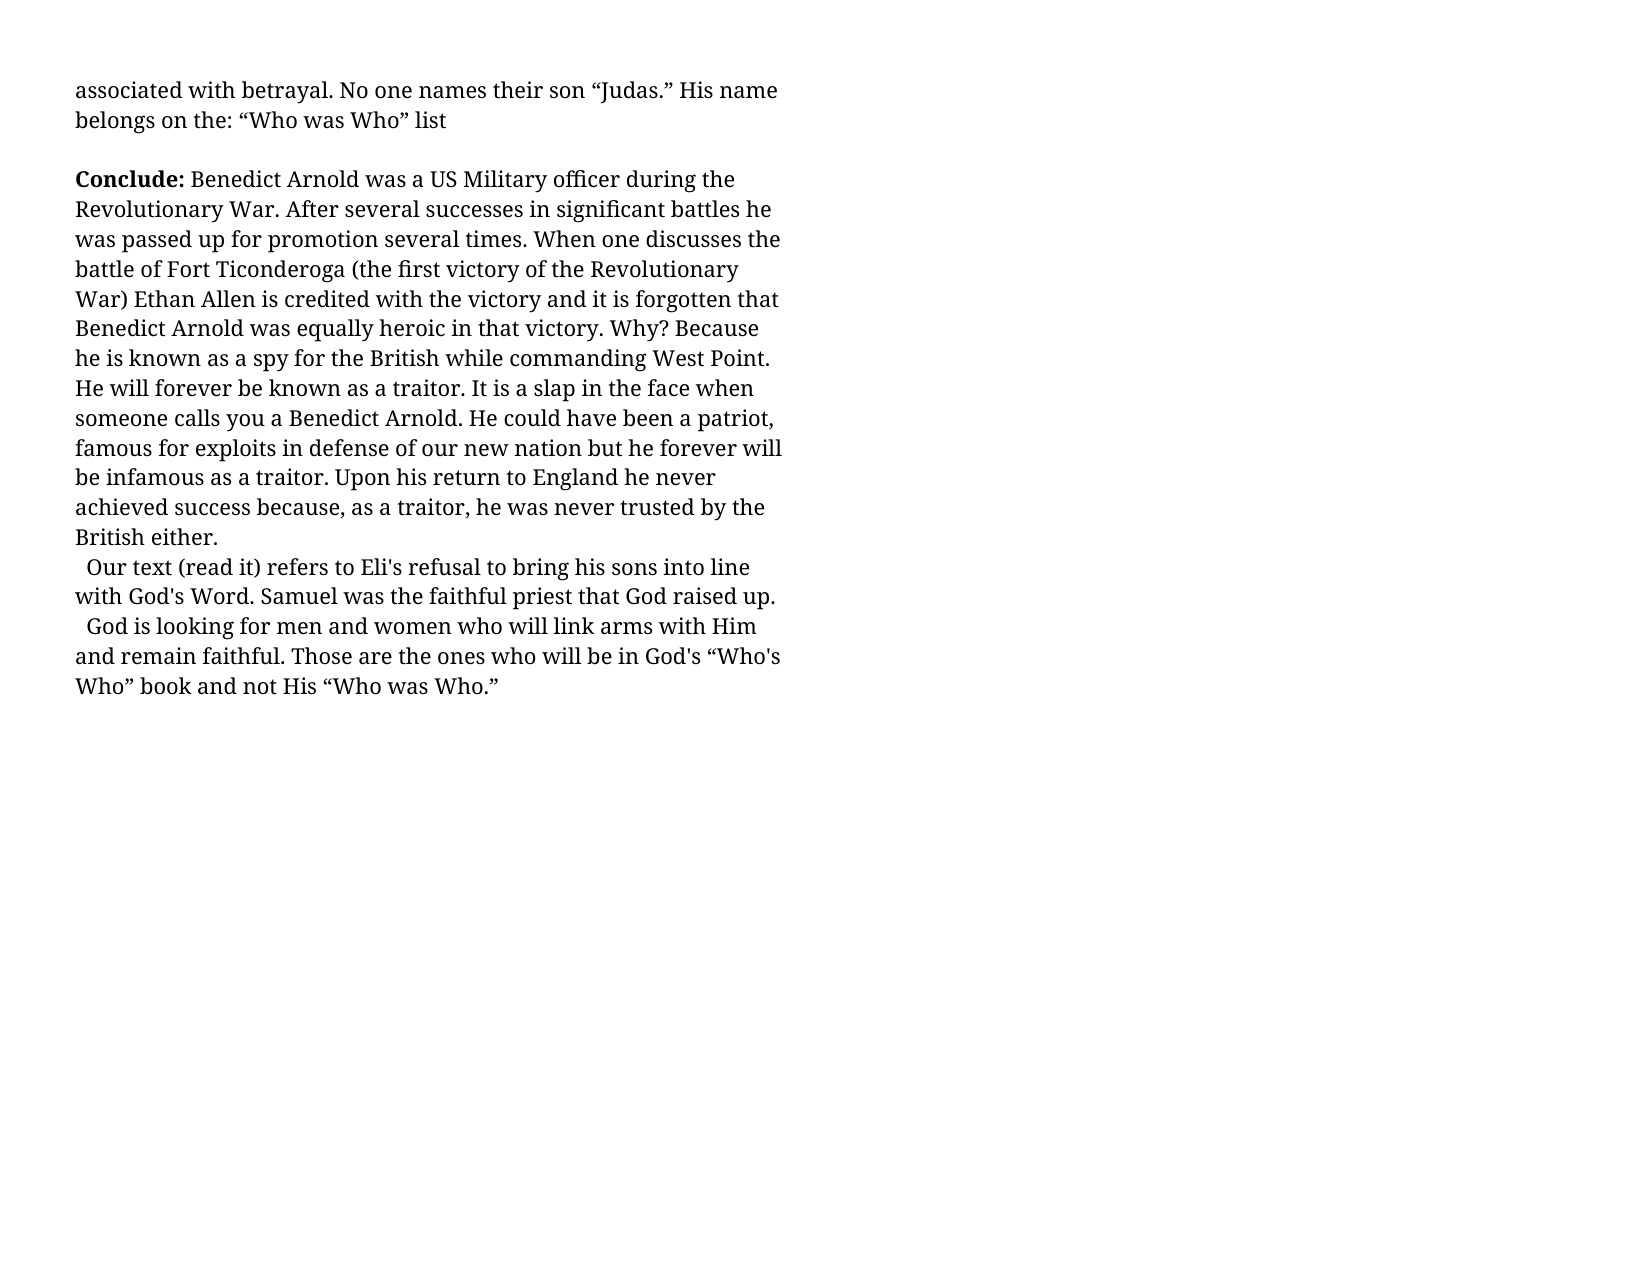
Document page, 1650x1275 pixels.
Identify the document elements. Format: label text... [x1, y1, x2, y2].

text God is looking for men and women who will link arms with Him and remain faithful. Those are the ones who will be in God's “Who's Who” book and not His “Who was Who.” [75, 611, 787, 701]
text Conclude: Benedict Arnold was a US Military officer during the Revolutionary War. After several successes in significant battles he was passed up for promotion several times. When one discusses the battle of Fort Ticonderoga (the first victory of the Revolutionary War) Ethan Allen is credited with the victory and it is forgotten that Benedict Arnold was equally heroic in that victory. Why? Because he is known as a spy for the British while commanding West Point. He will forever be known as a traitor. It is a slap in the face when someone calls you a Benedict Arnold. He could have been a patriot, famous for exploits in defense of our new nation but he forever will be infamous as a traitor. Upon his return to England he never achieved success because, as a traitor, he was never trusted by the British either. [75, 164, 787, 552]
text Our text (read it) refers to Eli's refusal to bring his sons into line with God's Word. Samuel was the faithful priest that God raised up. [75, 552, 787, 611]
text associated with betrayal. No one names their son “Judas.” His name belongs on the: “Who was Who” list [75, 75, 787, 134]
